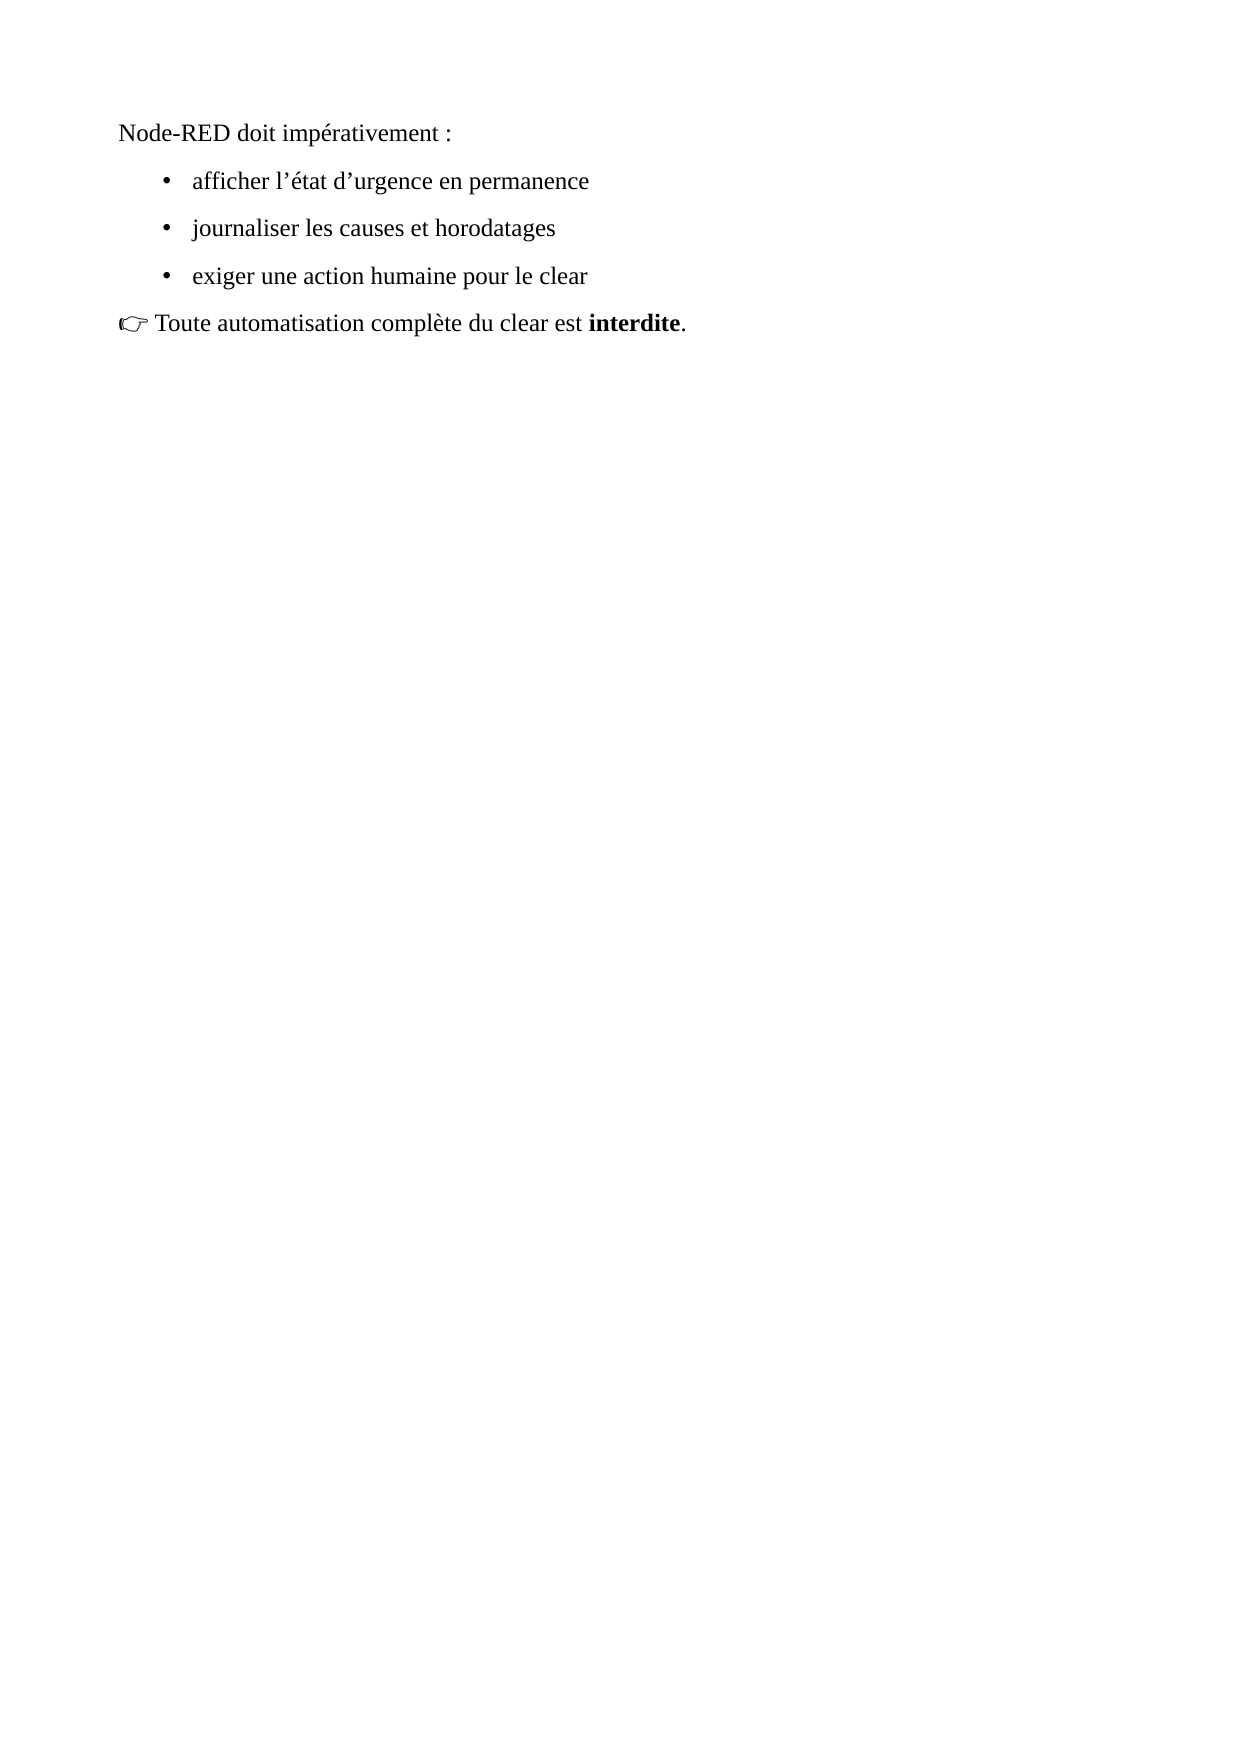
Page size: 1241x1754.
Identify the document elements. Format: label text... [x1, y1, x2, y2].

list journaliser les causes et horodatages [162, 213, 1122, 242]
text Node-RED doit impérativement : [118, 118, 1122, 147]
list exiger une action humaine pour le clear [162, 261, 1122, 290]
text 👉 Toute automatisation complète du clear est interdite. [118, 308, 1122, 337]
list afficher l’état d’urgence en permanence [162, 166, 1122, 194]
